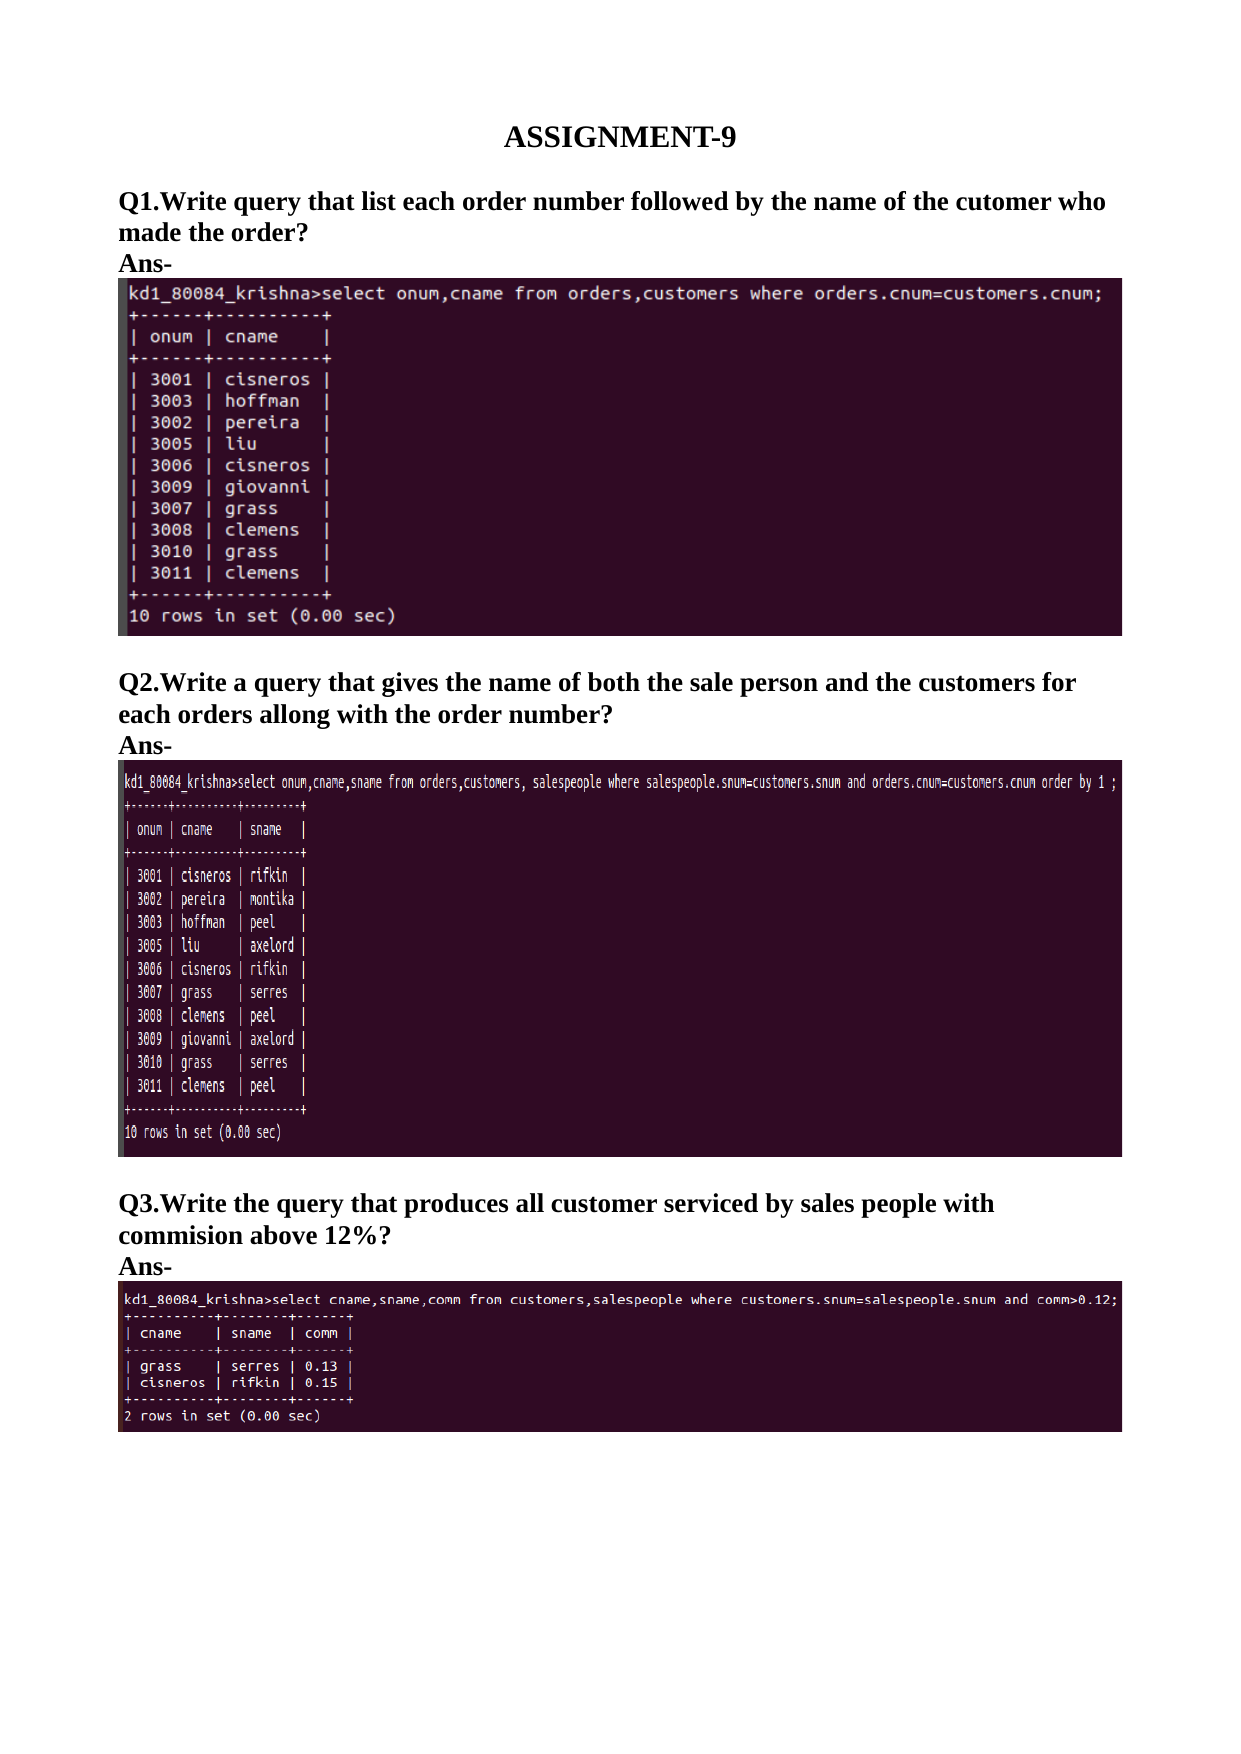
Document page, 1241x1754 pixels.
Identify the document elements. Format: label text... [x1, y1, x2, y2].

text Q2.Write a query that gives the name of both the sale person and the customers for each orders allong with the order number? [118, 667, 1122, 729]
picture [118, 278, 1123, 636]
text Ans- [118, 729, 1122, 760]
text Ans- [118, 1250, 1122, 1281]
picture [118, 760, 1123, 1157]
text ASSIGNMENT-9 [118, 118, 1122, 154]
text Q1.Write query that list each order number followed by the name of the cutomer who made the order? [118, 185, 1122, 247]
text Ans- [118, 247, 1122, 278]
text Q3.Write the query that produces all customer serviced by sales people with commision above 12%? [118, 1188, 1122, 1250]
picture [118, 1281, 1123, 1432]
